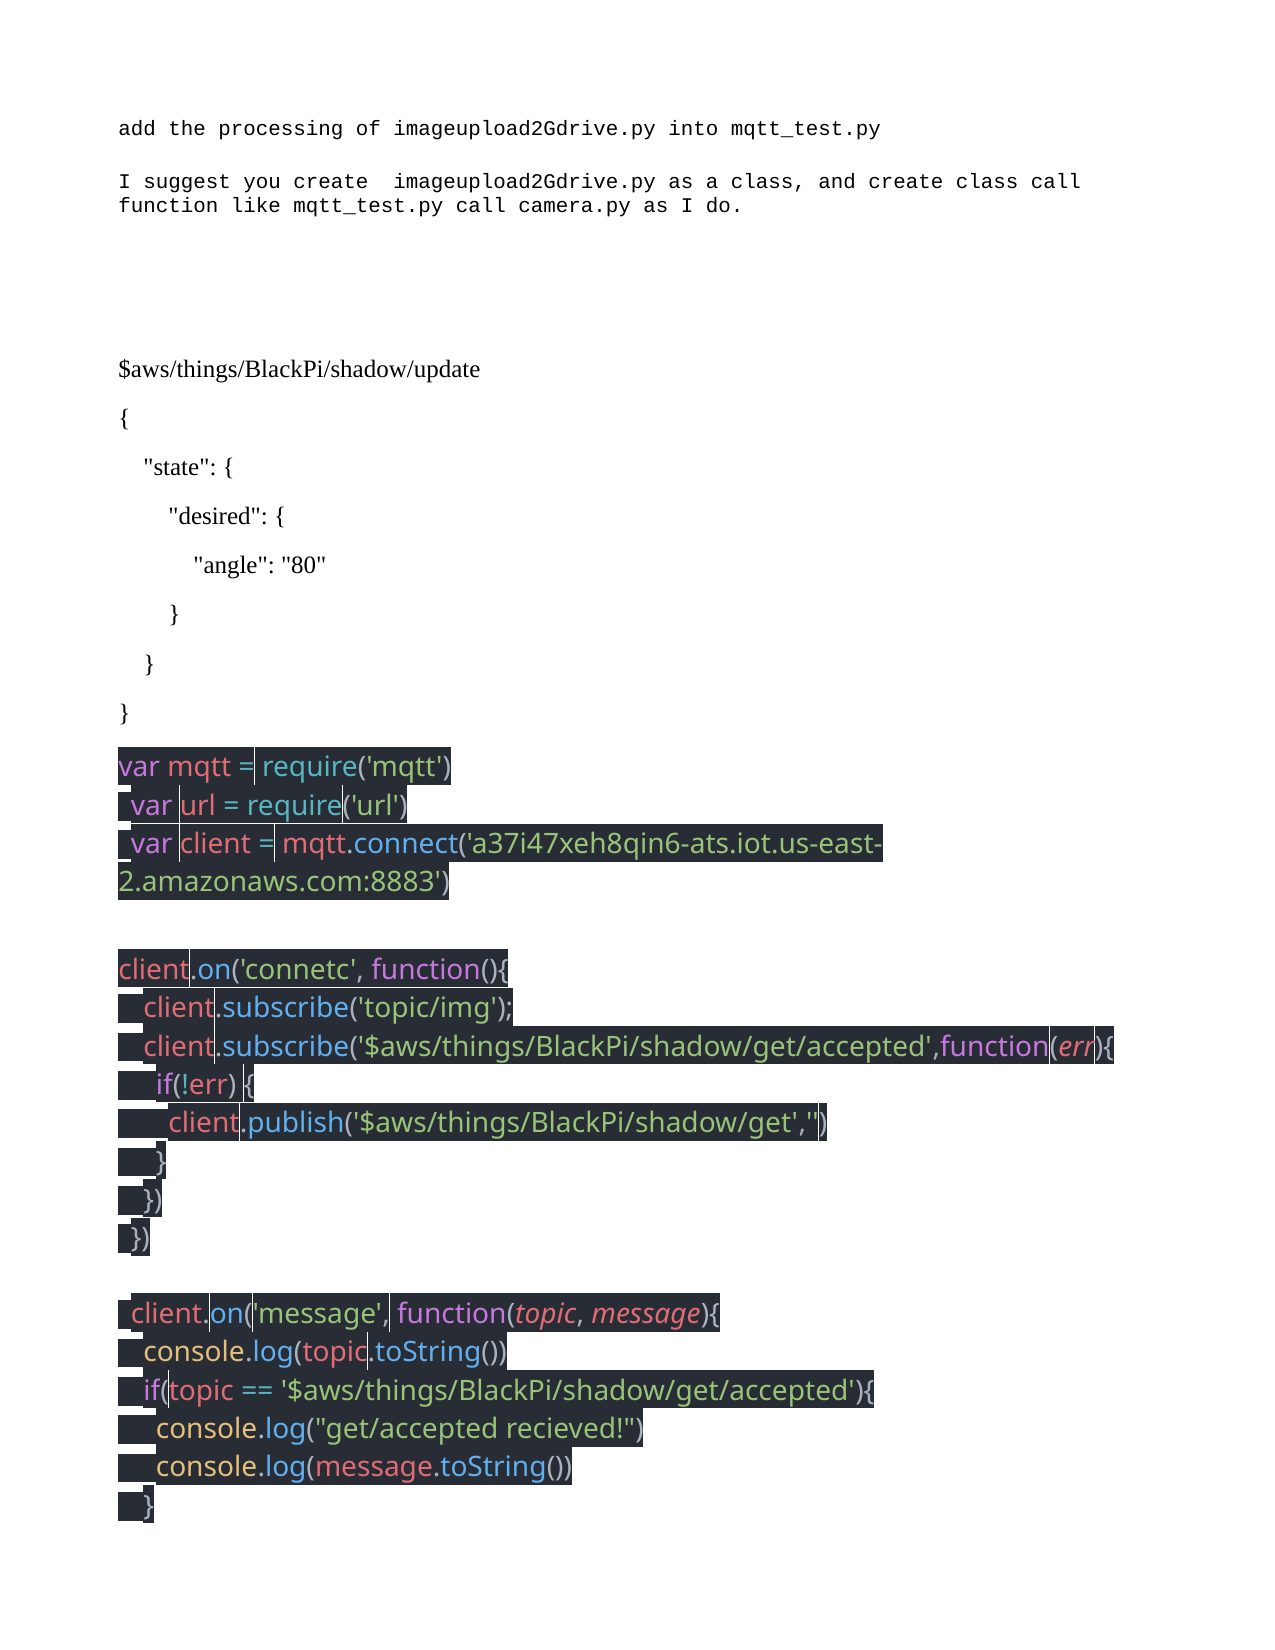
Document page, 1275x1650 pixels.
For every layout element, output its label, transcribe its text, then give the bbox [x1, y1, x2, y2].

text console.log(topic.toString()) [118, 1332, 1157, 1370]
text $aws/things/BlackPi/shadow/update [118, 354, 1157, 383]
text client.subscribe('topic/img'); [118, 987, 1157, 1026]
text add the processing of imageupload2Gdrive.py into mqtt_test.py [118, 118, 1157, 142]
text "desired": { [118, 501, 1157, 530]
text { [118, 403, 1157, 432]
text } [118, 1141, 1157, 1179]
text client.on('message', function(topic, message){ [118, 1293, 1157, 1332]
text }) [118, 1179, 1157, 1217]
text } [118, 649, 1157, 677]
text if(!err) { [118, 1064, 1157, 1102]
text console.log(message.toString()) [118, 1447, 1157, 1485]
text } [118, 1485, 1157, 1523]
text "angle": "80" [118, 551, 1157, 579]
text } [118, 698, 1157, 726]
text var url = require('url') [118, 785, 1157, 823]
text }) [118, 1217, 1157, 1256]
text console.log("get/accepted recieved!") [118, 1408, 1157, 1447]
text "state": { [118, 452, 1157, 481]
text client.subscribe('$aws/things/BlackPi/shadow/get/accepted',function(err){ [118, 1026, 1157, 1064]
text client.publish('$aws/things/BlackPi/shadow/get','') [118, 1102, 1157, 1141]
text if(topic == '$aws/things/BlackPi/shadow/get/accepted'){ [118, 1370, 1157, 1408]
text client.on('connetc', function(){ [118, 949, 1157, 987]
text var mqtt = require('mqtt') [118, 747, 1157, 785]
text var client = mqtt.connect('a37i47xeh8qin6-ats.iot.us-east-2.amazonaws.com:8883') [118, 823, 1157, 900]
text I suggest you create imageupload2Gdrive.py as a class, and create class call function like mqtt_test.py call camera.py as I do. [118, 171, 1157, 218]
text } [118, 599, 1157, 628]
